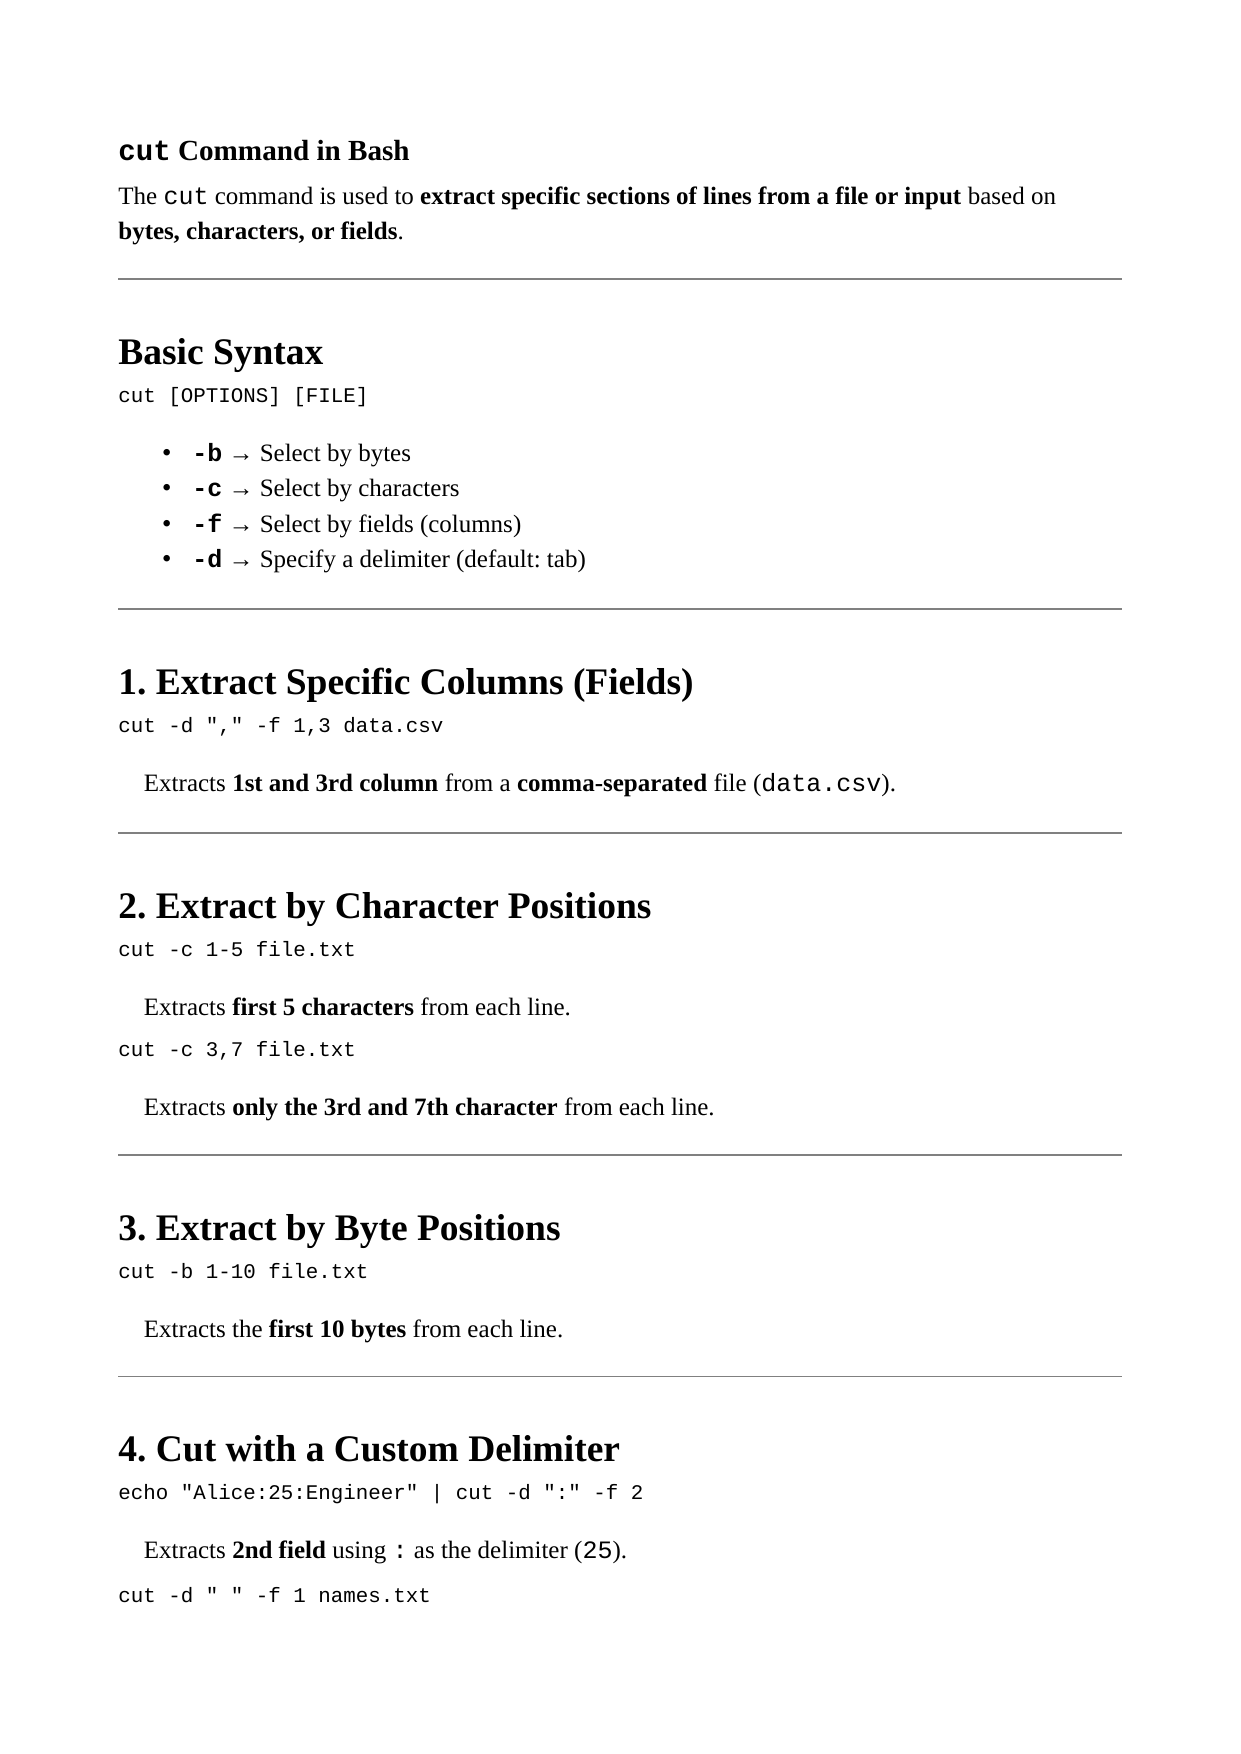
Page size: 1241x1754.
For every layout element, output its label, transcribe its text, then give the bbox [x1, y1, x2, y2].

text cut -d "," -f 1,3 data.csv [118, 715, 1122, 738]
text The cut command is used to extract specific sections of lines from a file or input based on bytes, characters, or fields. [118, 181, 1122, 245]
subtitle 3. Extract by Byte Positions [118, 1205, 1122, 1248]
text echo "Alice:25:Engineer" | cut -d ":" -f 2 [118, 1482, 1122, 1506]
list -f → Select by fields (columns) [162, 509, 1122, 539]
text cut -d " " -f 1 names.txt [118, 1585, 1122, 1609]
list -c → Select by characters [162, 473, 1122, 504]
subtitle 1. Extract Specific Columns (Fields) [118, 659, 1122, 702]
subtitle cut Command in Bash [118, 133, 1122, 169]
text 🔹 Extracts the first 10 bytes from each line. [118, 1314, 1122, 1343]
text 🔹 Extracts first 5 characters from each line. [118, 992, 1122, 1021]
text 🔹 Extracts only the 3rd and 7th character from each line. [118, 1092, 1122, 1121]
text cut -c 3,7 file.txt [118, 1039, 1122, 1063]
text 🔹 Extracts 1st and 3rd column from a comma-separated file (data.csv). [118, 768, 1122, 799]
subtitle 2. Extract by Character Positions [118, 883, 1122, 926]
text cut [OPTIONS] [FILE] [118, 385, 1122, 408]
list -b → Select by bytes [162, 438, 1122, 469]
list -d → Specify a delimiter (default: tab) [162, 544, 1122, 575]
text cut -b 1-10 file.txt [118, 1261, 1122, 1284]
text cut -c 1-5 file.txt [118, 939, 1122, 962]
subtitle Basic Syntax [118, 329, 1122, 372]
text 🔹 Extracts 2nd field using : as the delimiter (25). [118, 1535, 1122, 1566]
subtitle 4. Cut with a Custom Delimiter [118, 1427, 1122, 1470]
